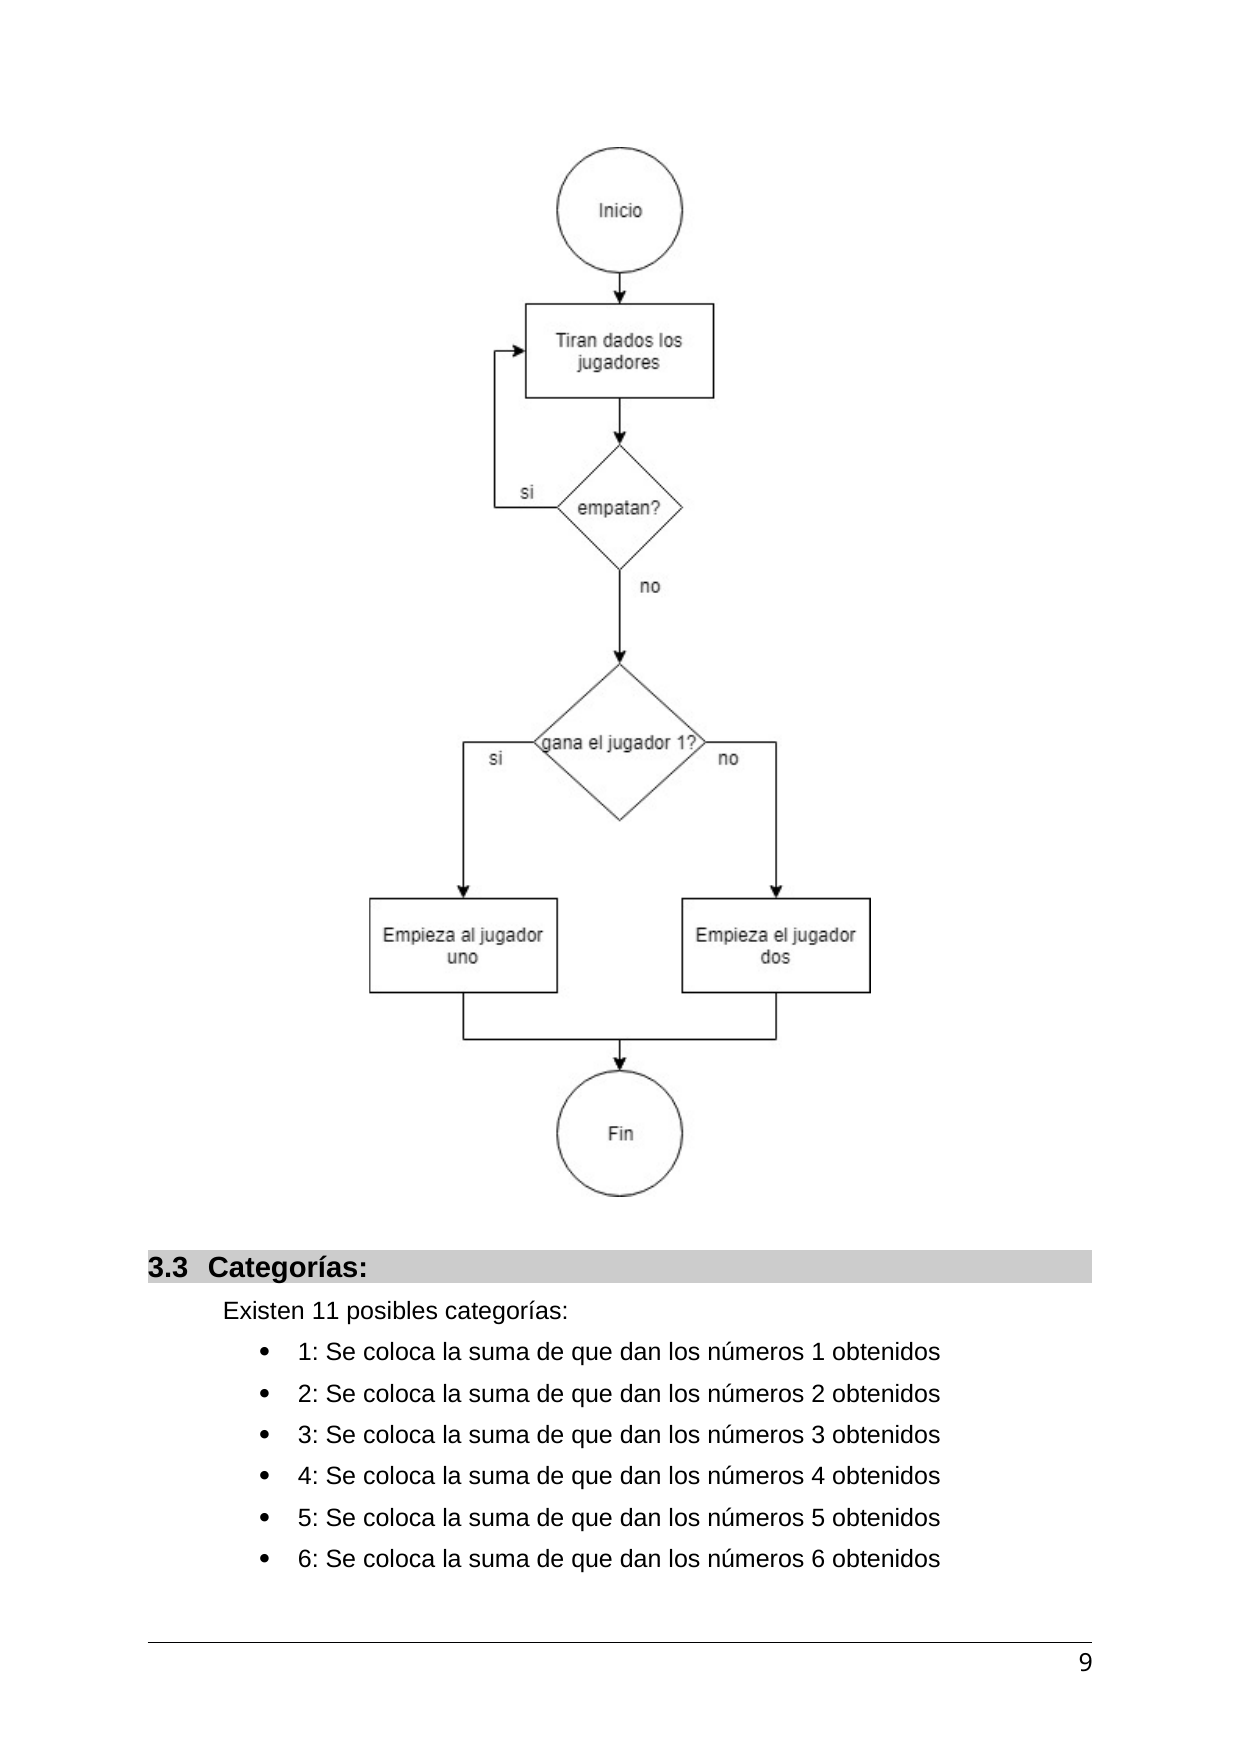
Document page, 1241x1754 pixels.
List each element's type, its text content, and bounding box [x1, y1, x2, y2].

list 2: Se coloca la suma de que dan los números 2 obtenidos [260, 1378, 1092, 1407]
list 1: Se coloca la suma de que dan los números 1 obtenidos [260, 1337, 1092, 1366]
list 6: Se coloca la suma de que dan los números 6 obtenidos [260, 1544, 1092, 1573]
list 3: Se coloca la suma de que dan los números 3 obtenidos [260, 1420, 1092, 1449]
text Existen 11 posibles categorías: [223, 1296, 1092, 1325]
subtitle Categorías: [148, 1250, 1092, 1283]
picture [369, 147, 871, 1197]
list 5: Se coloca la suma de que dan los números 5 obtenidos [260, 1503, 1092, 1531]
list 4: Se coloca la suma de que dan los números 4 obtenidos [260, 1461, 1092, 1490]
